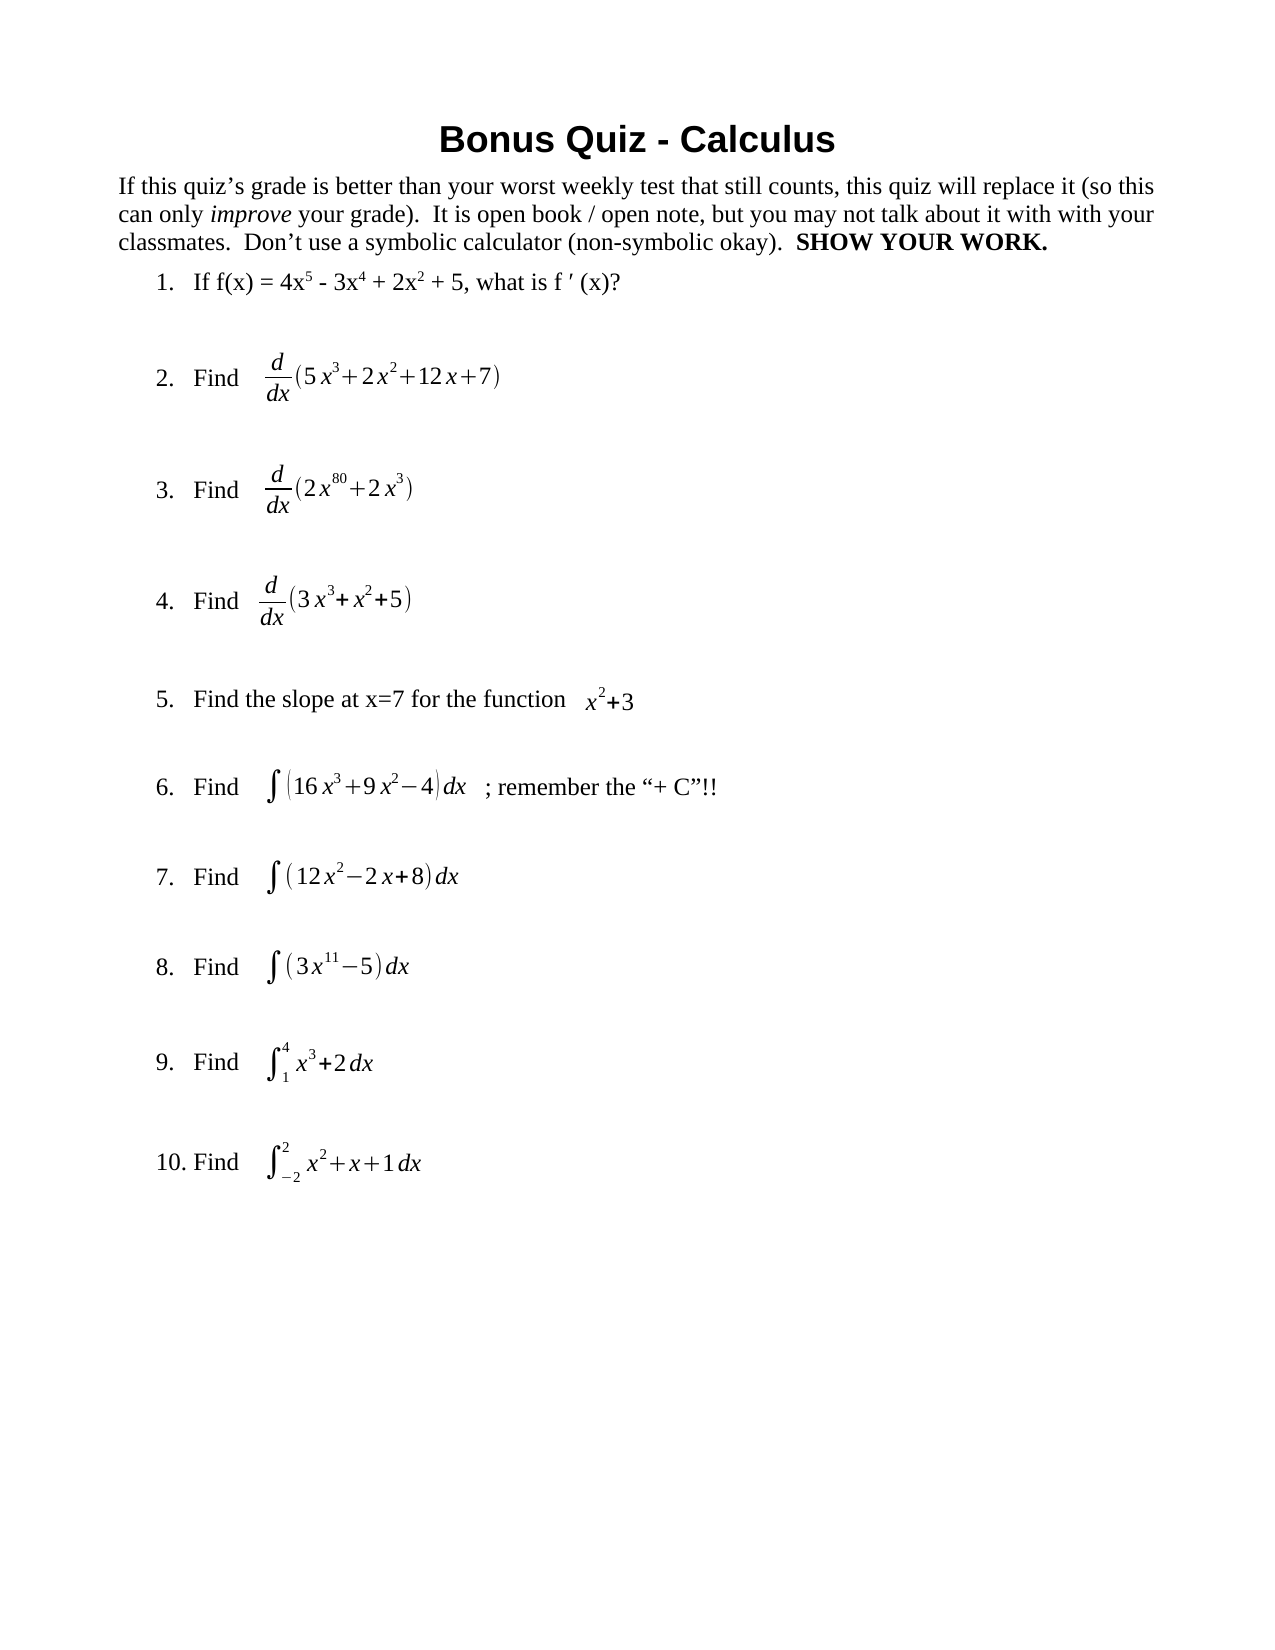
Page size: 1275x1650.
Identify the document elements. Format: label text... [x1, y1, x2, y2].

list Find [156, 348, 1157, 407]
list Find [156, 460, 1157, 519]
list Find [156, 858, 1157, 896]
list If f(x) = 4x5 - 3x4 + 2x2 + 5, what is f ′ (x)? [156, 268, 1157, 296]
list Find [156, 572, 1157, 631]
text If this quiz’s grade is better than your worst weekly test that still counts, this quiz will replace it (so this can only improve your grade). It is open book / open note, but you may not talk about it with with your classmates. Don’t use a symbolic calculator (non-symbolic okay). SHOW YOUR WORK. [118, 172, 1157, 256]
list Find ; remember the “+ C”!! [156, 768, 1157, 805]
list Find [156, 1039, 1157, 1086]
list Find [156, 948, 1157, 986]
list Find the slope at x=7 for the function [156, 684, 1157, 715]
title Bonus Quiz - Calculus [118, 118, 1157, 160]
list Find [156, 1139, 1157, 1186]
